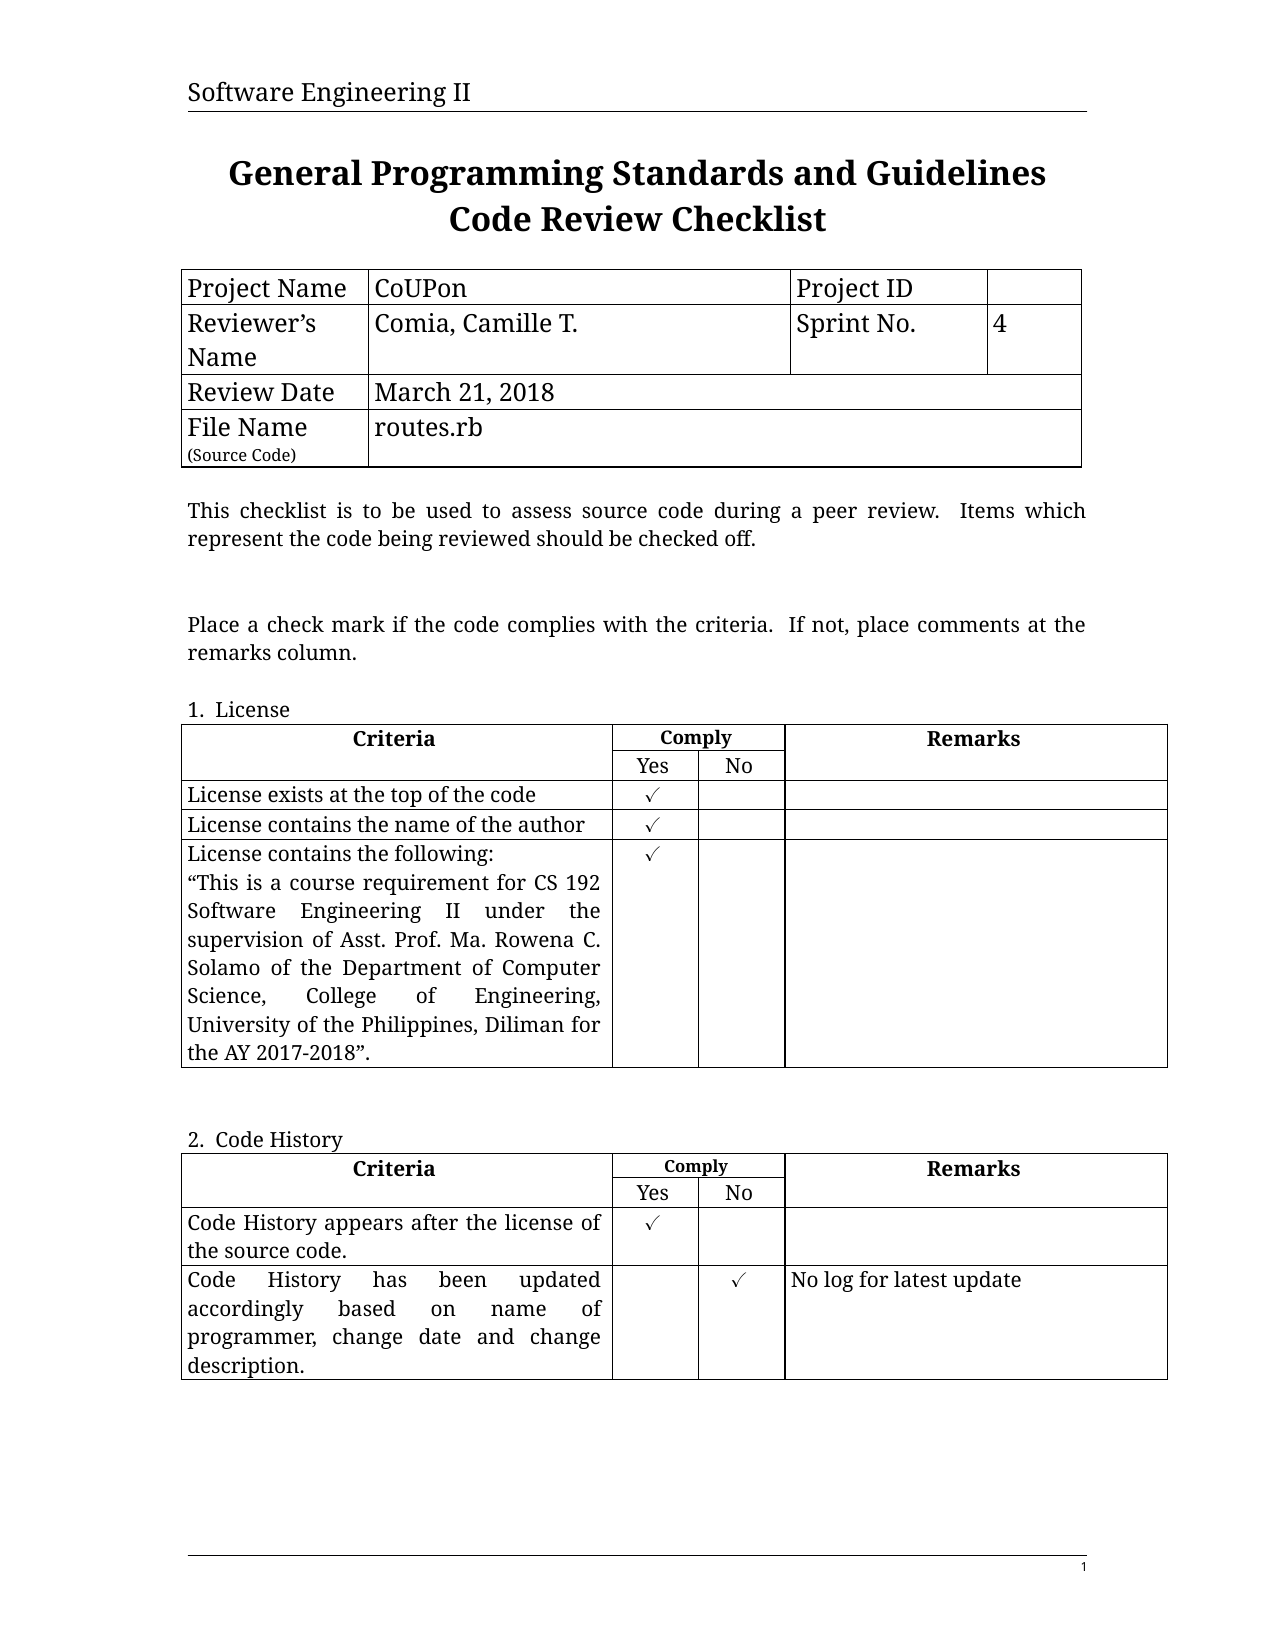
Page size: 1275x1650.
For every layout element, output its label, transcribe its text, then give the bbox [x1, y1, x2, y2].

table_cell ✓ [613, 840, 698, 1067]
table_cell Code History has been updated accordingly based on name of programmer, change date and change description. [182, 1266, 612, 1379]
table_cell No [699, 1178, 784, 1207]
table_cell File Name (Source Code) [182, 410, 368, 466]
table_cell ✓ [613, 1208, 698, 1264]
table_cell [699, 1208, 784, 1264]
table_cell Code History appears after the license of the source code. [182, 1208, 612, 1264]
table_cell Reviewer’s Name [182, 305, 368, 373]
table_header Comply [613, 1154, 784, 1177]
table_cell License exists at the top of the code [182, 781, 612, 809]
table_header Criteria [182, 725, 612, 779]
table_cell [786, 781, 1167, 809]
text Place a check mark if the code complies with the criteria. If not, place comments at the remarks column. [187, 610, 1087, 667]
text General Programming Standards and Guidelines Code Review Checklist [187, 150, 1087, 241]
table_header CoUPon [369, 270, 790, 304]
table_cell [786, 840, 1167, 1067]
text 1. License [187, 695, 1087, 723]
table_cell [699, 810, 784, 838]
table_cell [786, 1208, 1167, 1264]
table_cell Sprint No. [791, 305, 987, 373]
table_header Project Name [182, 270, 368, 304]
table_cell Yes [613, 1178, 698, 1207]
table_cell Yes [613, 751, 698, 779]
table_cell License contains the name of the author [182, 810, 612, 838]
table_cell ✓ [613, 810, 698, 838]
table_cell License contains the following: “This is a course requirement for CS 192 Software Engineering II under the supervision of Asst. Prof. Ma. Rowena C. Solamo of the Department of Computer Science, College of Engineering, University of the Philippines, Diliman for the AY 2017-2018”. [182, 840, 612, 1067]
table_header Remarks [786, 725, 1167, 779]
table_header Remarks [786, 1154, 1167, 1207]
table_header Criteria [182, 1154, 612, 1207]
table_cell [699, 781, 784, 809]
table_header Project ID [791, 270, 987, 304]
table_cell [786, 810, 1167, 838]
table_cell March 21, 2018 [369, 375, 1081, 409]
table_header [988, 270, 1081, 304]
table_cell Comia, Camille T. [369, 305, 790, 373]
table_cell No [699, 751, 784, 779]
table_cell ✓ [613, 781, 698, 809]
table_cell ✓ [699, 1266, 784, 1379]
text 2. Code History [187, 1125, 1087, 1153]
text This checklist is to be used to assess source code during a peer review. Items which represent the code being reviewed should be checked off. [187, 496, 1087, 553]
table_header Comply [613, 725, 784, 750]
table_cell No log for latest update [786, 1266, 1167, 1379]
table_cell [613, 1266, 698, 1379]
table_cell Review Date [182, 375, 368, 409]
table_cell routes.rb [369, 410, 1081, 466]
table_cell 4 [988, 305, 1081, 373]
table_cell [699, 840, 784, 1067]
